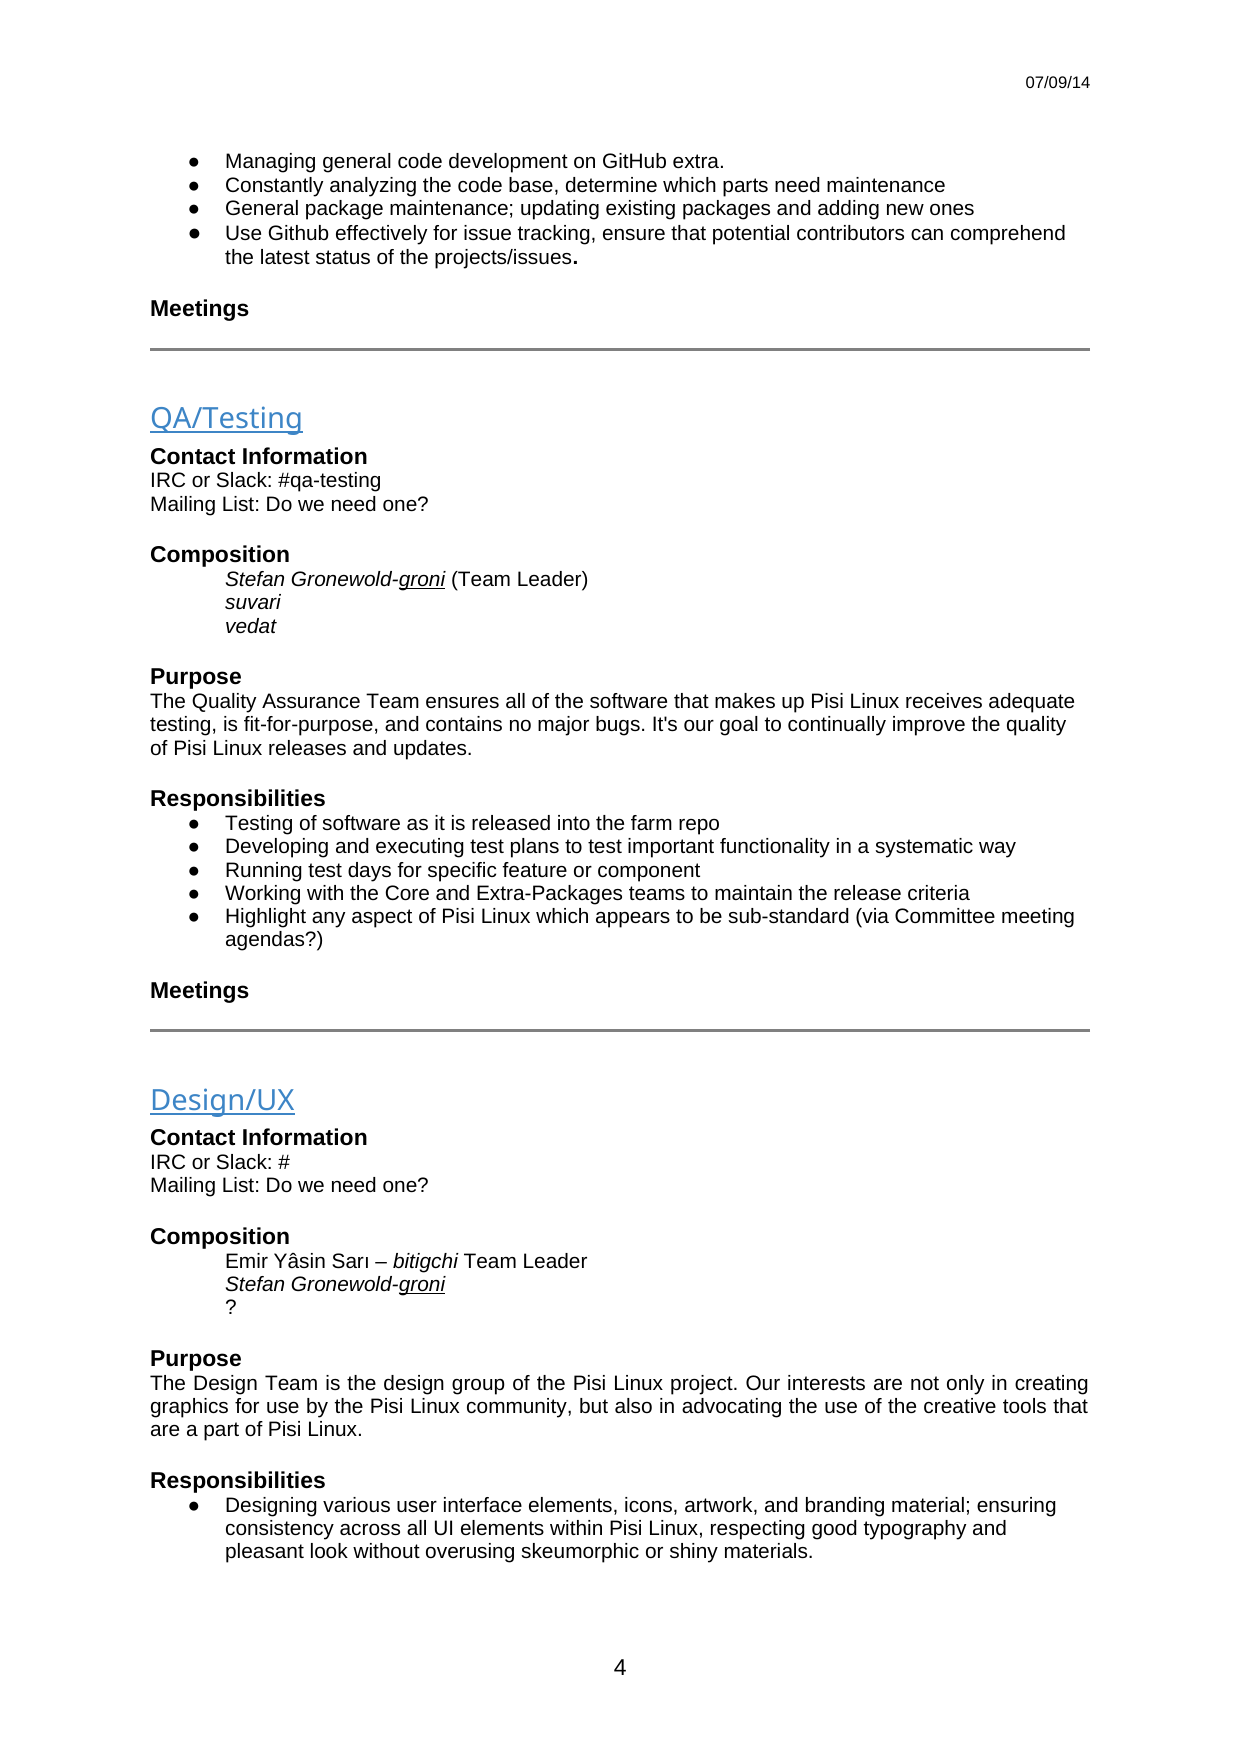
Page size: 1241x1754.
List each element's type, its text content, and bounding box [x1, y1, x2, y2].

list Working with the Core and Extra-Packages teams to maintain the release criteria [187, 881, 1090, 904]
text Meetings [150, 978, 1090, 1003]
text Purpose [150, 664, 1090, 690]
text Mailing List: Do we need one? [150, 1174, 1090, 1197]
text vedat [225, 614, 1090, 637]
text Emir Yâsin Sarı – bitigchi Team Leader [225, 1249, 1090, 1272]
list Designing various user interface elements, icons, artwork, and branding material; ensuring consistency across all UI elements within Pisi Linux, respecting good typography and pleasant look without overusing skeumorphic or shiny materials. [187, 1493, 1090, 1563]
list Managing general code development on GitHub extra. [187, 150, 1090, 173]
text Contact Information [150, 443, 1090, 469]
list Constantly analyzing the code base, determine which parts need maintenance [187, 173, 1090, 196]
text IRC or Slack: # [150, 1150, 1090, 1174]
text Mailing List: Do we need one? [150, 492, 1090, 515]
list Highlight any aspect of Pisi Linux which appears to be sub-standard (via Committee meeting agendas?) [187, 904, 1090, 951]
text IRC or Slack: #qa-testing [150, 469, 1090, 492]
list Developing and executing test plans to test important functionality in a systematic way [187, 835, 1090, 858]
text The Design Team is the design group of the Pisi Linux project. Our interests are not only in creating graphics for use by the Pisi Linux community, but also in advocating the use of the creative tools that are a part of Pisi Linux. [150, 1371, 1090, 1441]
text Composition [150, 1223, 1090, 1249]
list Testing of software as it is released into the farm repo [187, 812, 1090, 835]
text Responsibilities [150, 1467, 1090, 1493]
text Contact Information [150, 1125, 1090, 1150]
text Meetings [150, 295, 1090, 321]
text Responsibilities [150, 786, 1090, 812]
list Running test days for specific feature or component [187, 858, 1090, 881]
text Purpose [150, 1346, 1090, 1371]
text ? [225, 1296, 1090, 1319]
text Composition [150, 542, 1090, 568]
text Stefan Gronewold-groni [225, 1272, 1090, 1296]
text suvari [225, 591, 1090, 614]
list Use Github effectively for issue tracking, ensure that potential contributors can comprehend the latest status of the projects/issues. [187, 220, 1090, 268]
list General package maintenance; updating existing packages and adding new ones [187, 196, 1090, 220]
subtitle Design/UX [150, 1079, 1090, 1119]
text Stefan Gronewold-groni (Team Leader) [225, 568, 1090, 591]
text The Quality Assurance Team ensures all of the software that makes up Pisi Linux receives adequate testing, is fit-for-purpose, and contains no major bugs. It's our goal to continually improve the quality of Pisi Linux releases and updates. [150, 690, 1090, 759]
subtitle QA/Testing [150, 398, 1090, 437]
